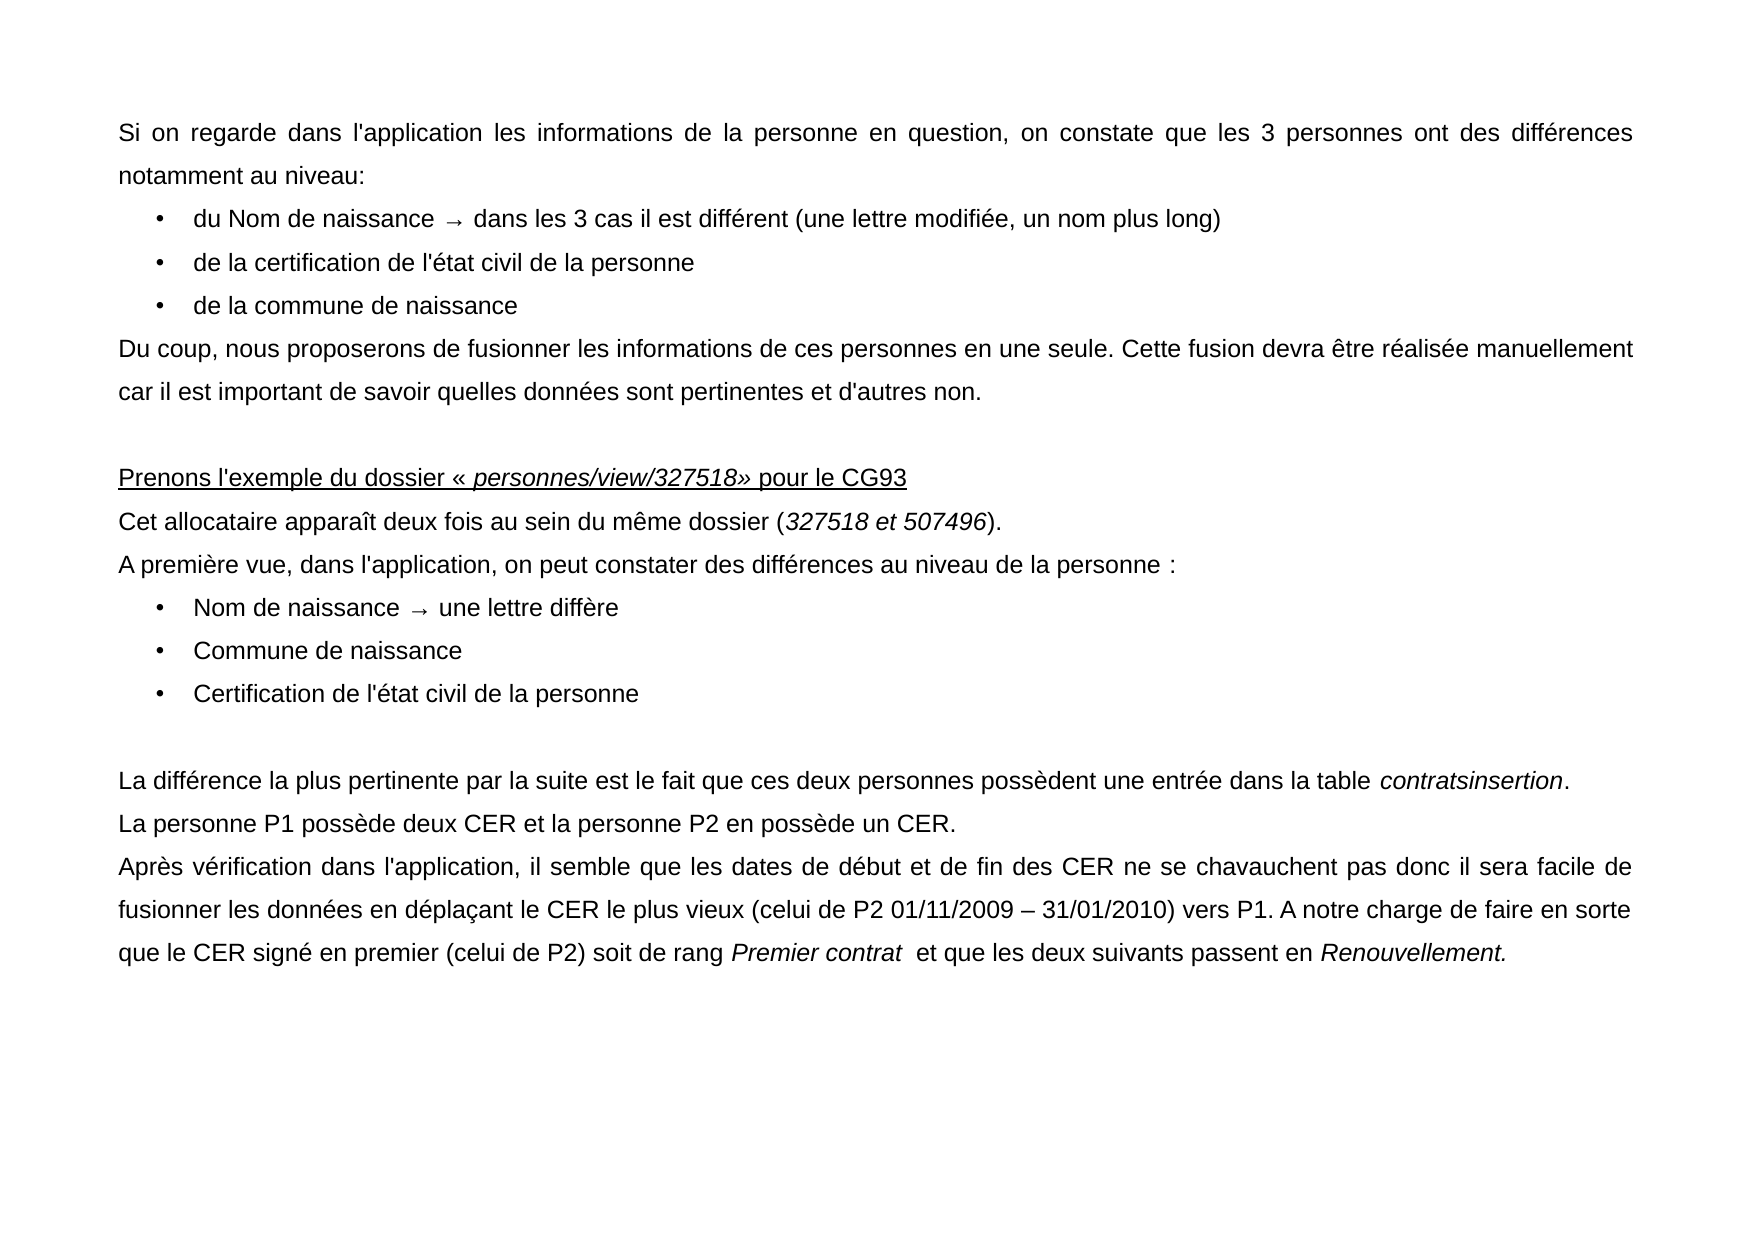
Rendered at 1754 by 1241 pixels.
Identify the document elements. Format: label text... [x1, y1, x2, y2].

text Du coup, nous proposerons de fusionner les informations de ces personnes en une seule. Cette fusion devra être réalisée manuellement car il est important de savoir quelles données sont pertinentes et d'autres non. [118, 334, 1636, 406]
list de la commune de naissance [156, 291, 1636, 320]
list Certification de l'état civil de la personne [156, 679, 1636, 708]
text Si on regarde dans l'application les informations de la personne en question, on constate que les 3 personnes ont des différences notamment au niveau: [118, 118, 1636, 190]
text Prenons l'exemple du dossier « personnes/view/327518» pour le CG93 [118, 463, 1636, 492]
text La différence la plus pertinente par la suite est le fait que ces deux personnes possèdent une entrée dans la table contratsinsertion. [118, 766, 1636, 794]
text A première vue, dans l'application, on peut constater des différences au niveau de la personne : [118, 550, 1636, 578]
list Nom de naissance → une lettre diffère [156, 593, 1636, 622]
text Cet allocataire apparaît deux fois au sein du même dossier (327518 et 507496). [118, 507, 1636, 535]
list du Nom de naissance → dans les 3 cas il est différent (une lettre modifiée, un nom plus long) [156, 204, 1636, 233]
list de la certification de l'état civil de la personne [156, 248, 1636, 276]
text Après vérification dans l'application, il semble que les dates de début et de fin des CER ne se chavauchent pas donc il sera facile de fusionner les données en déplaçant le CER le plus vieux (celui de P2 01/11/2009 – 31/01/2010) vers P1. A notre charge de faire en sorte que le CER signé en premier (celui de P2) soit de rang Premier contrat et que les deux suivants passent en Renouvellement. [118, 852, 1636, 967]
list Commune de naissance [156, 636, 1636, 665]
text La personne P1 possède deux CER et la personne P2 en possède un CER. [118, 809, 1636, 837]
